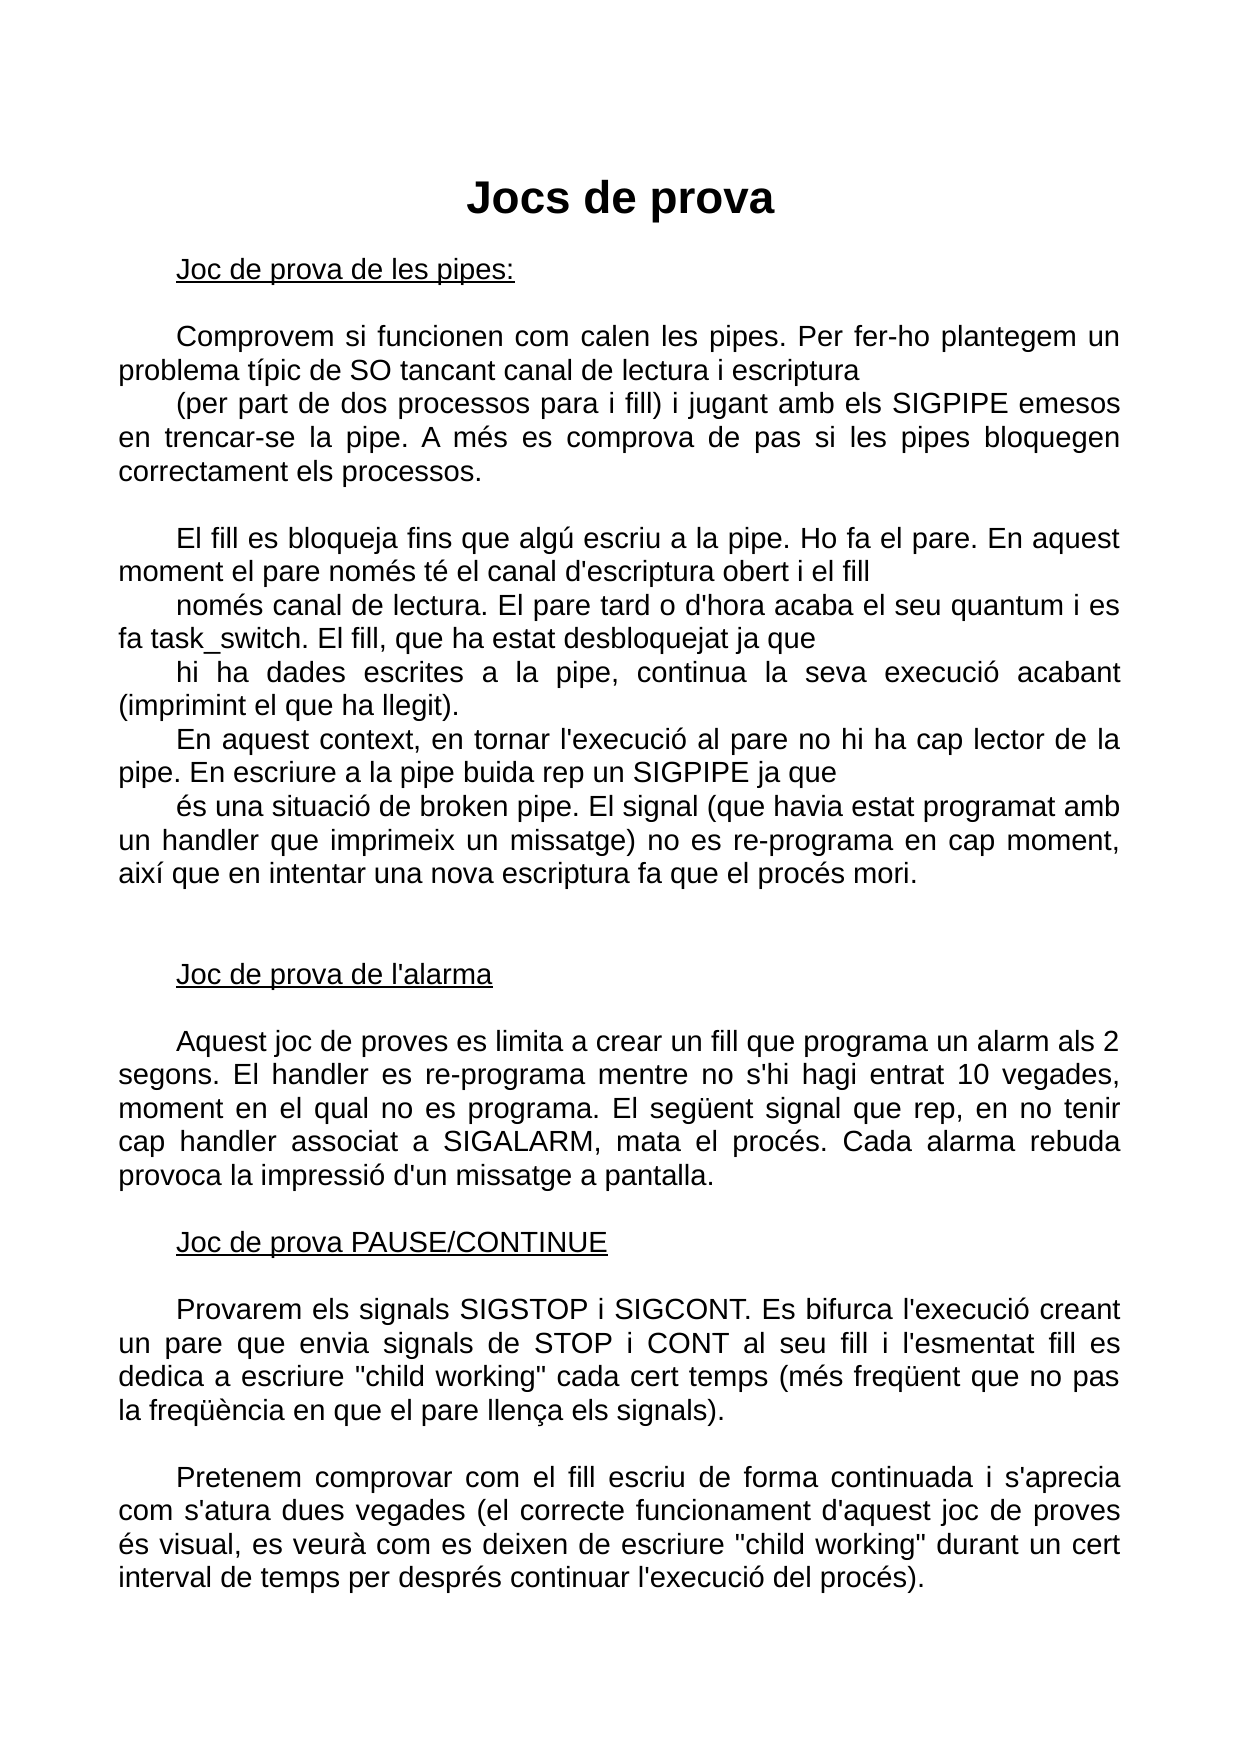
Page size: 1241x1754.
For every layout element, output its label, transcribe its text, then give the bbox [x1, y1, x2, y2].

text Joc de prova de les pipes: [118, 252, 1122, 286]
text El fill es bloqueja fins que algú escriu a la pipe. Ho fa el pare. En aquest moment el pare només té el canal d'escriptura obert i el fill [118, 521, 1122, 588]
text Aquest joc de proves es limita a crear un fill que programa un alarm als 2 segons. El handler es re-programa mentre no s'hi hagi entrat 10 vegades, moment en el qual no es programa. El següent signal que rep, en no tenir cap handler associat a SIGALARM, mata el procés. Cada alarma rebuda provoca la impressió d'un missatge a pantalla. [118, 1024, 1122, 1191]
text Jocs de prova [118, 171, 1122, 223]
text Joc de prova de l'alarma [118, 957, 1122, 990]
text només canal de lectura. El pare tard o d'hora acaba el seu quantum i es fa task_switch. El fill, que ha estat desbloquejat ja que [118, 588, 1122, 655]
text hi ha dades escrites a la pipe, continua la seva execució acabant (imprimint el que ha llegit). [118, 655, 1122, 722]
text Joc de prova PAUSE/CONTINUE [118, 1225, 1122, 1258]
text En aquest context, en tornar l'execució al pare no hi ha cap lector de la pipe. En escriure a la pipe buida rep un SIGPIPE ja que [118, 722, 1122, 789]
text Comprovem si funcionen com calen les pipes. Per fer-ho plantegem un problema típic de SO tancant canal de lectura i escriptura [118, 319, 1122, 386]
text (per part de dos processos para i fill) i jugant amb els SIGPIPE emesos en trencar-se la pipe. A més es comprova de pas si les pipes bloquegen correctament els processos. [118, 386, 1122, 487]
text Provarem els signals SIGSTOP i SIGCONT. Es bifurca l'execució creant un pare que envia signals de STOP i CONT al seu fill i l'esmentat fill es dedica a escriure "child working" cada cert temps (més freqüent que no pas la freqüència en que el pare llença els signals). [118, 1292, 1122, 1426]
text és una situació de broken pipe. El signal (que havia estat programat amb un handler que imprimeix un missatge) no es re-programa en cap moment, així que en intentar una nova escriptura fa que el procés mori. [118, 789, 1122, 889]
text Pretenem comprovar com el fill escriu de forma continuada i s'aprecia com s'atura dues vegades (el correcte funcionament d'aquest joc de proves és visual, es veurà com es deixen de escriure "child working" durant un cert interval de temps per després continuar l'execució del procés). [118, 1460, 1122, 1594]
